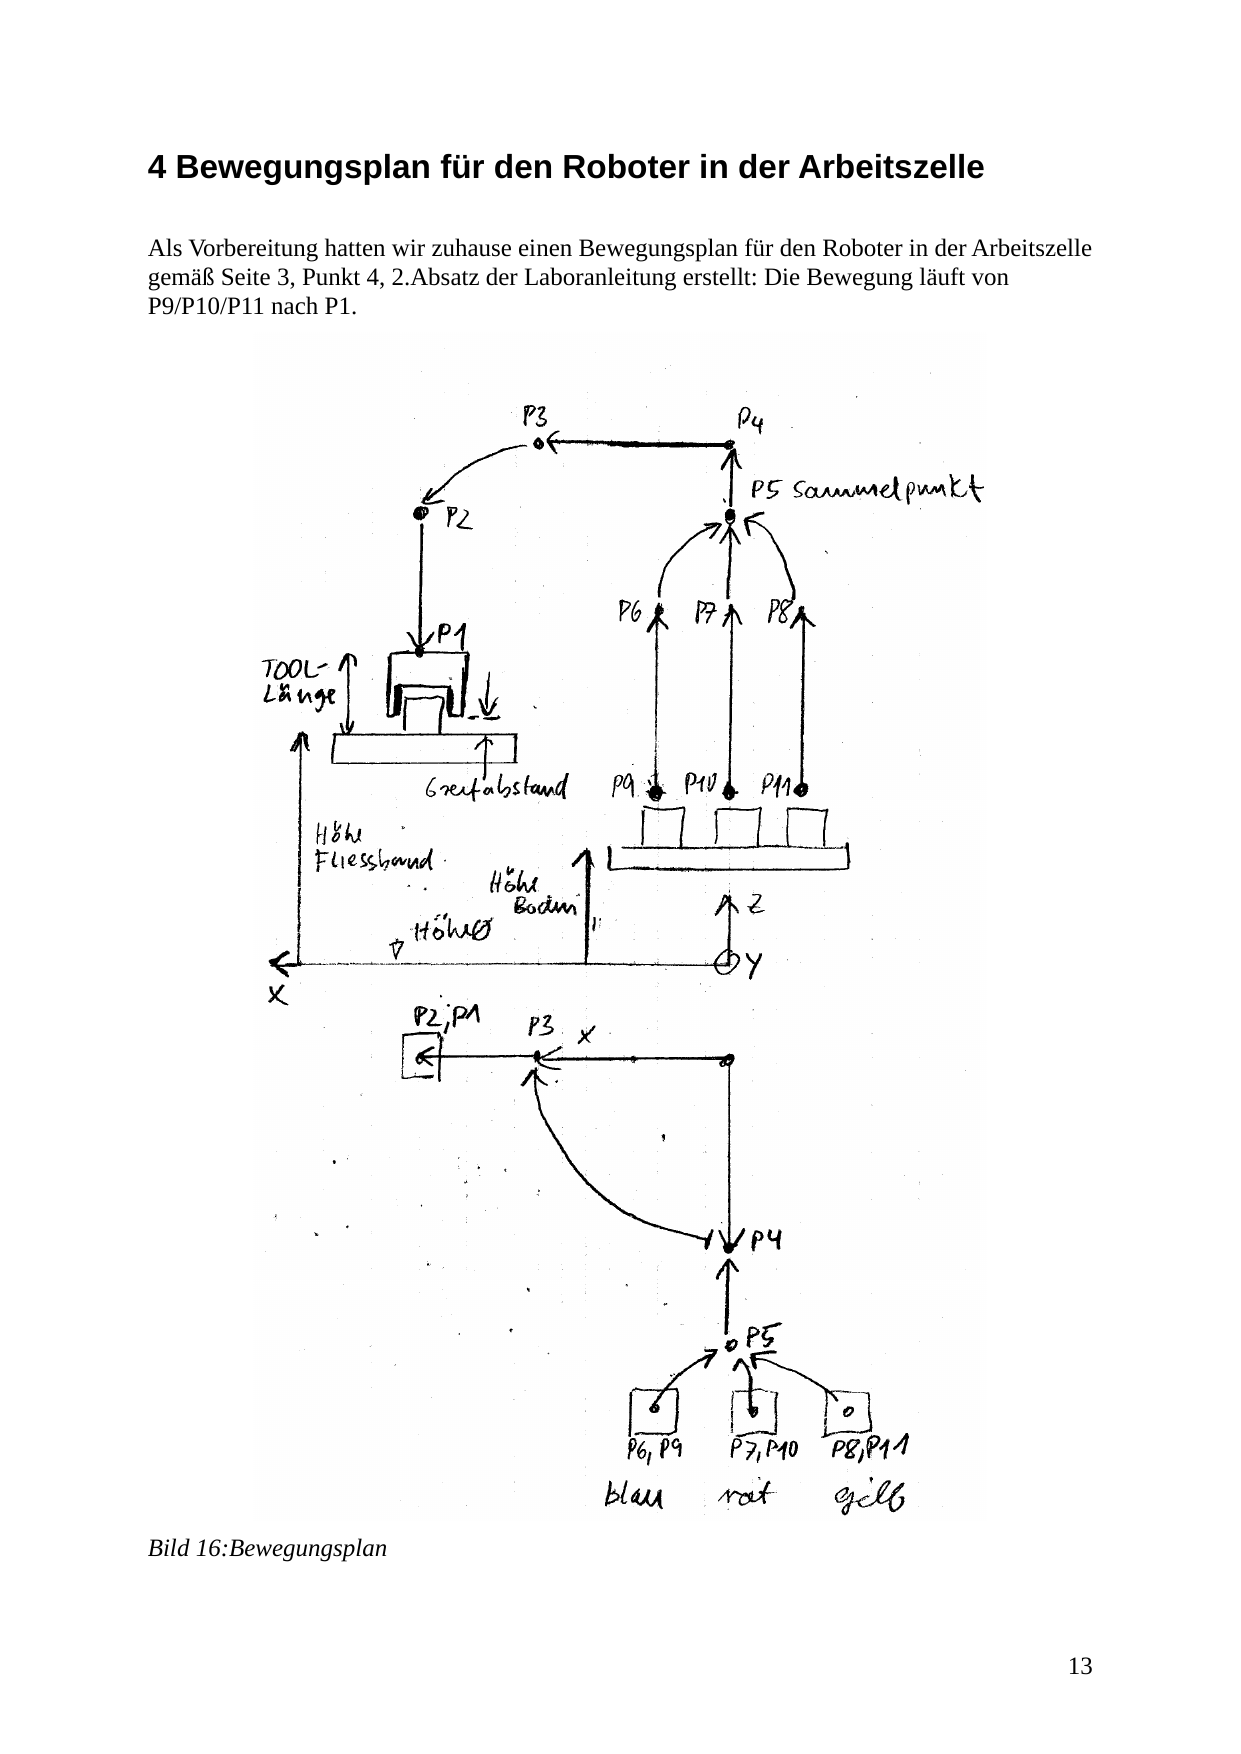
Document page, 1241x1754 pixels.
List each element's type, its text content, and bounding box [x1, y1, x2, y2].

picture [253, 332, 988, 1521]
subtitle 4 Bewegungsplan für den Roboter in der Arbeitszelle [148, 148, 1093, 186]
text Bild 16:Bewegungsplan [148, 1533, 1093, 1561]
text Als Vorbereitung hatten wir zuhause einen Bewegungsplan für den Roboter in der Arbeitszelle gemäß Seite 3, Punkt 4, 2.Absatz der Laboranleitung erstellt: Die Bewegung läuft von P9/P10/P11 nach P1. [148, 233, 1093, 320]
